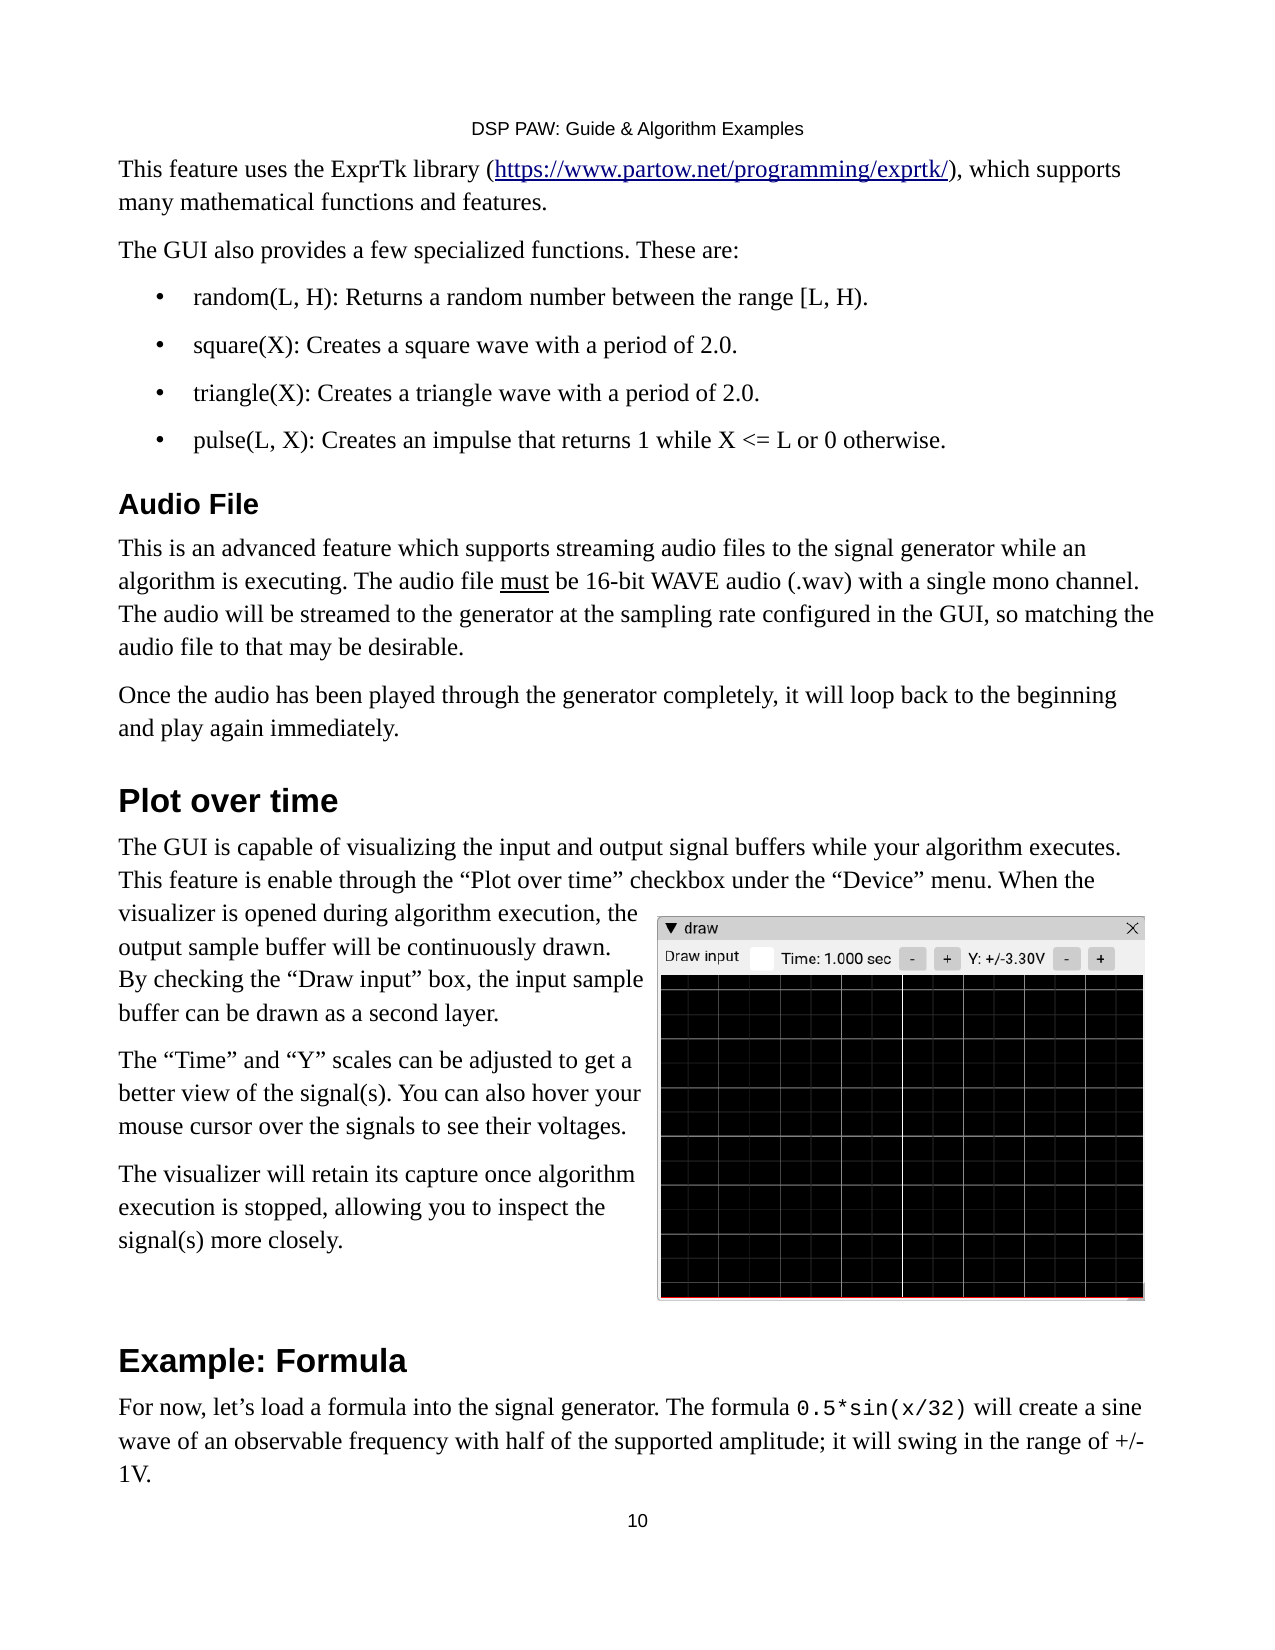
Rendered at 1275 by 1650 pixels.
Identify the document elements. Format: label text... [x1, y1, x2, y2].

text The visualizer will retain its capture once algorithm execution is stopped, allowing you to inspect the signal(s) more closely. [118, 1159, 645, 1254]
list pulse(L, X): Creates an impulse that returns 1 while X <= L or 0 otherwise. [156, 425, 1157, 454]
list triangle(X): Creates a triangle wave with a period of 2.0. [156, 378, 1157, 406]
text For now, let’s load a formula into the signal generator. The formula 0.5*sin(x/32) will create a sine wave of an observable frequency with half of the supported amplitude; it will swing in the range of +/- 1V. [118, 1392, 1157, 1488]
list random(L, H): Returns a random number between the range [L, H). [156, 282, 1157, 311]
subtitle Audio File [118, 487, 1157, 521]
text The “Time” and “Y” scales can be adjusted to get a better view of the signal(s). You can also hover your mouse cursor over the signals to see their voltages. [118, 1045, 645, 1140]
text This feature uses the ExprTk library (https://www.partow.net/programming/exprtk/), which supports many mathematical functions and features. [118, 154, 1157, 216]
text This is an advanced feature which supports streaming audio files to the signal generator while an algorithm is executing. The audio file must be 16-bit WAVE audio (.wav) with a single mono channel. The audio will be streamed to the generator at the sampling rate configured in the GUI, so matching the audio file to that may be desirable. [118, 533, 1157, 661]
text Once the audio has been played through the generator completely, it will loop back to the beginning and play again immediately. [118, 680, 1157, 742]
text The GUI also provides a few specialized functions. These are: [118, 235, 1157, 263]
subtitle Plot over time [118, 782, 1157, 820]
subtitle Example: Formula [118, 1341, 1157, 1379]
text The GUI is capable of visualizing the input and output signal buffers while your algorithm executes. This feature is enable through the “Plot over time” checkbox under the “Device” menu. When the visualizer is opened during algorithm execution, the output sample buffer will be continuously drawn. By checking the “Draw input” box, the input sample buffer can be drawn as a second layer. [118, 832, 1157, 1312]
picture [657, 915, 1145, 1301]
list square(X): Creates a square wave with a period of 2.0. [156, 330, 1157, 359]
